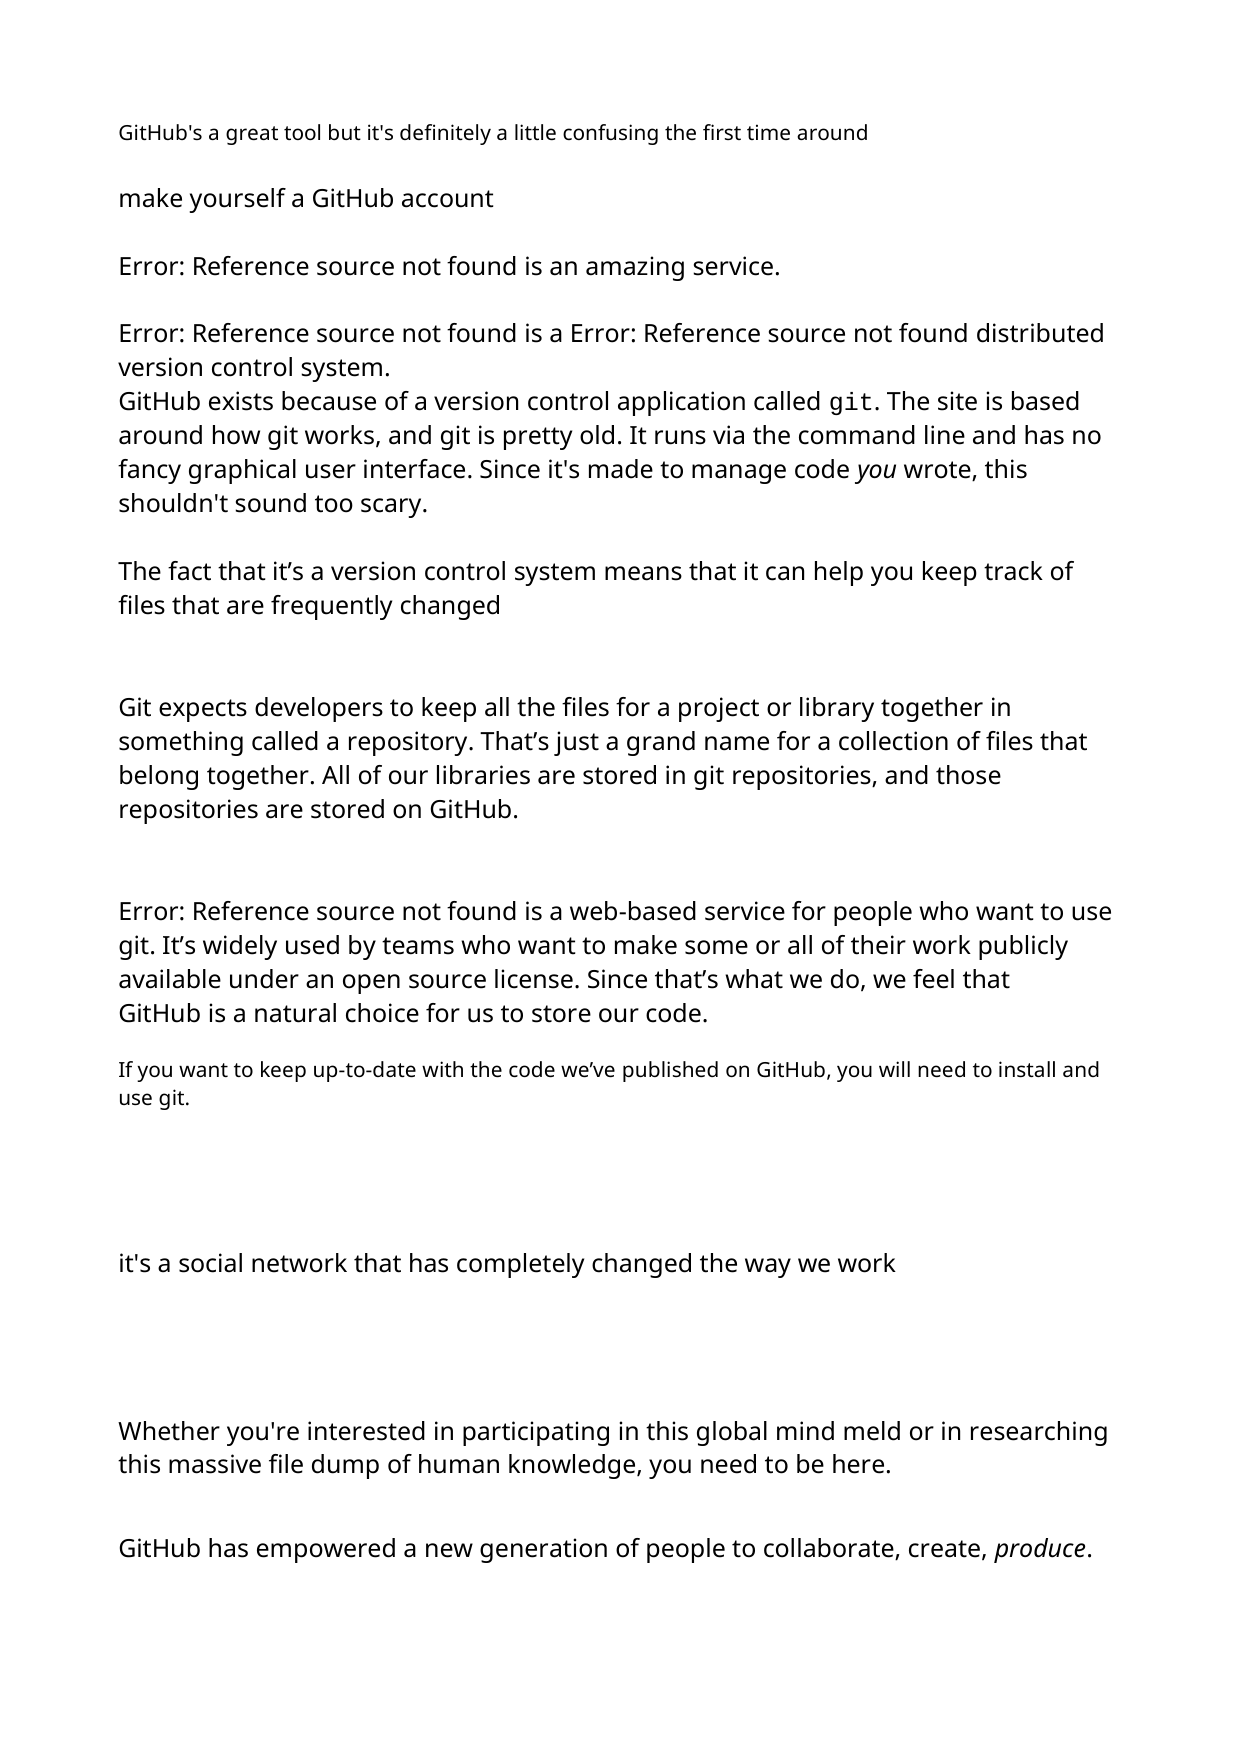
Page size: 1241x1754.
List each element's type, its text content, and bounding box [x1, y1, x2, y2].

text GitHub is a web-based service for people who want to use git. It’s widely used by teams who want to make some or all of their work publicly available under an open source license. Since that’s what we do, we feel that GitHub is a natural choice for us to store our code. [118, 894, 1122, 1029]
text GitHub's a great tool but it's definitely a little confusing the first time around [118, 118, 1122, 147]
text it's a social network that has completely changed the way we work [118, 1246, 1122, 1279]
text GitHub exists because of a version control application called git. The site is based around how git works, and git is pretty old. It runs via the command line and has no fancy graphical user interface. Since it's made to manage code you wrote, this shouldn't sound too scary. [118, 384, 1122, 520]
text If you want to keep up-to-date with the code we’ve published on GitHub, you will need to install and use git. [118, 1054, 1122, 1112]
text Whether you're interested in participating in this global mind meld or in researching this massive file dump of human knowledge, you need to be here. [118, 1413, 1122, 1481]
text GitHub has empowered a new generation of people to collaborate, create, produce. [118, 1531, 1122, 1565]
text Git is a free and open source distributed version control system. [118, 316, 1122, 384]
text The fact that it’s a version control system means that it can help you keep track of files that are frequently changed [118, 554, 1122, 622]
text GitHub is an amazing service. [118, 248, 1122, 282]
text Git expects developers to keep all the files for a project or library together in something called a repository. That’s just a grand name for a collection of files that belong together. All of our libraries are stored in git repositories, and those repositories are stored on GitHub. [118, 690, 1122, 826]
text make yourself a GitHub account [118, 181, 1122, 214]
